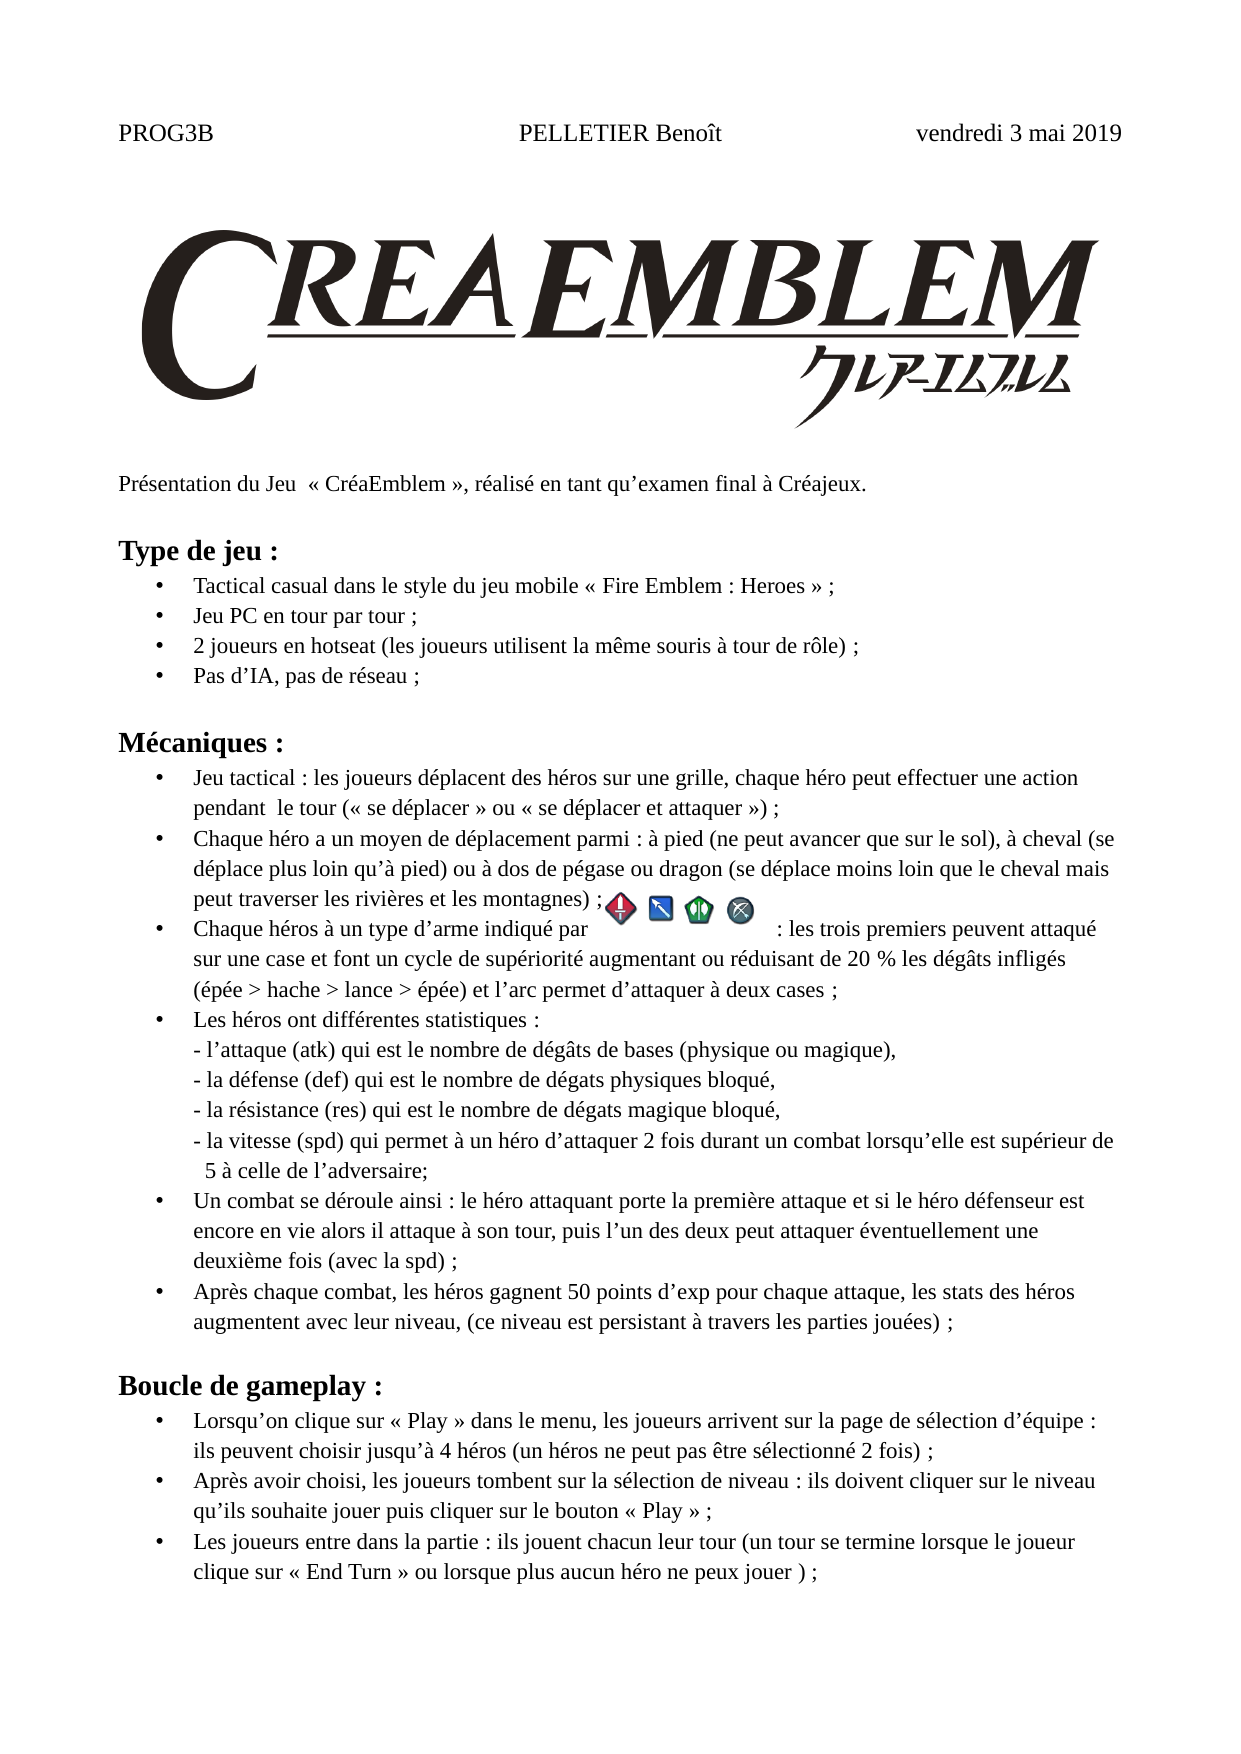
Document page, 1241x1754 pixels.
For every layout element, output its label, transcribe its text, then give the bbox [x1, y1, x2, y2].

text Mécaniques : [118, 726, 1122, 759]
list Boucle de gameplay : [118, 1368, 1122, 1402]
list Jeu tactical : les joueurs déplacent des héros sur une grille, chaque héro peut effectuer une action pendant le tour (« se déplacer » ou « se déplacer et attaquer ») ; [156, 764, 1122, 821]
list Chaque héro a un moyen de déplacement parmi : à pied (ne peut avancer que sur le sol), à cheval (se déplace plus loin qu’à pied) ou à dos de pégase ou dragon (se déplace moins loin que le cheval mais peut traverser les rivières et les montagnes) ; [156, 824, 1122, 911]
list Pas d’IA, pas de réseau ; [156, 662, 1122, 689]
list Les héros ont différentes statistiques : - l’attaque (atk) qui est le nombre de dégâts de bases (physique ou magique), - la défense (def) qui est le nombre de dégats physiques bloqué, - la résistance (res) qui est le nombre de dégats magique bloqué, - la vitesse (spd) qui permet à un héro d’attaquer 2 fois durant un combat lorsqu’elle est supérieur de 5 à celle de l’adversaire; [156, 1006, 1122, 1183]
list 2 joueurs en hotseat (les joueurs utilisent la même souris à tour de rôle) ; [156, 632, 1122, 658]
picture [118, 209, 1123, 433]
list Après avoir choisi, les joueurs tombent sur la sélection de niveau : ils doivent cliquer sur le niveau qu’ils souhaite jouer puis cliquer sur le bouton « Play » ; [156, 1467, 1122, 1524]
picture [601, 888, 760, 930]
list Après chaque combat, les héros gagnent 50 points d’exp pour chaque attaque, les stats des héros augmentent avec leur niveau, (ce niveau est persistant à travers les parties jouées) ; [156, 1278, 1122, 1334]
text Présentation du Jeu « CréaEmblem », réalisé en tant qu’examen final à Créajeux. [118, 470, 1122, 496]
list Les joueurs entre dans la partie : ils jouent chacun leur tour (un tour se termine lorsque le joueur clique sur « End Turn » ou lorsque plus aucun héro ne peux jouer ) ; [156, 1528, 1122, 1584]
list Tactical casual dans le style du jeu mobile « Fire Emblem : Heroes » ; [156, 572, 1122, 598]
text Type de jeu : [118, 533, 1122, 567]
list Jeu PC en tour par tour ; [156, 602, 1122, 628]
list Un combat se déroule ainsi : le héro attaquant porte la première attaque et si le héro défenseur est encore en vie alors il attaque à son tour, puis l’un des deux peut attaquer éventuellement une deuxième fois (avec la spd) ; [156, 1187, 1122, 1274]
list Lorsqu’on clique sur « Play » dans le menu, les joueurs arrivent sur la page de sélection d’équipe : ils peuvent choisir jusqu’à 4 héros (un héros ne peut pas être sélectionné 2 fois) ; [156, 1407, 1122, 1463]
list Chaque héros à un type d’arme indiqué par : les trois premiers peuvent attaqué sur une case et font un cycle de supériorité augmentant ou réduisant de 20 % les dégâts infligés (épée > hache > lance > épée) et l’arc permet d’attaquer à deux cases ; [156, 915, 1122, 1002]
